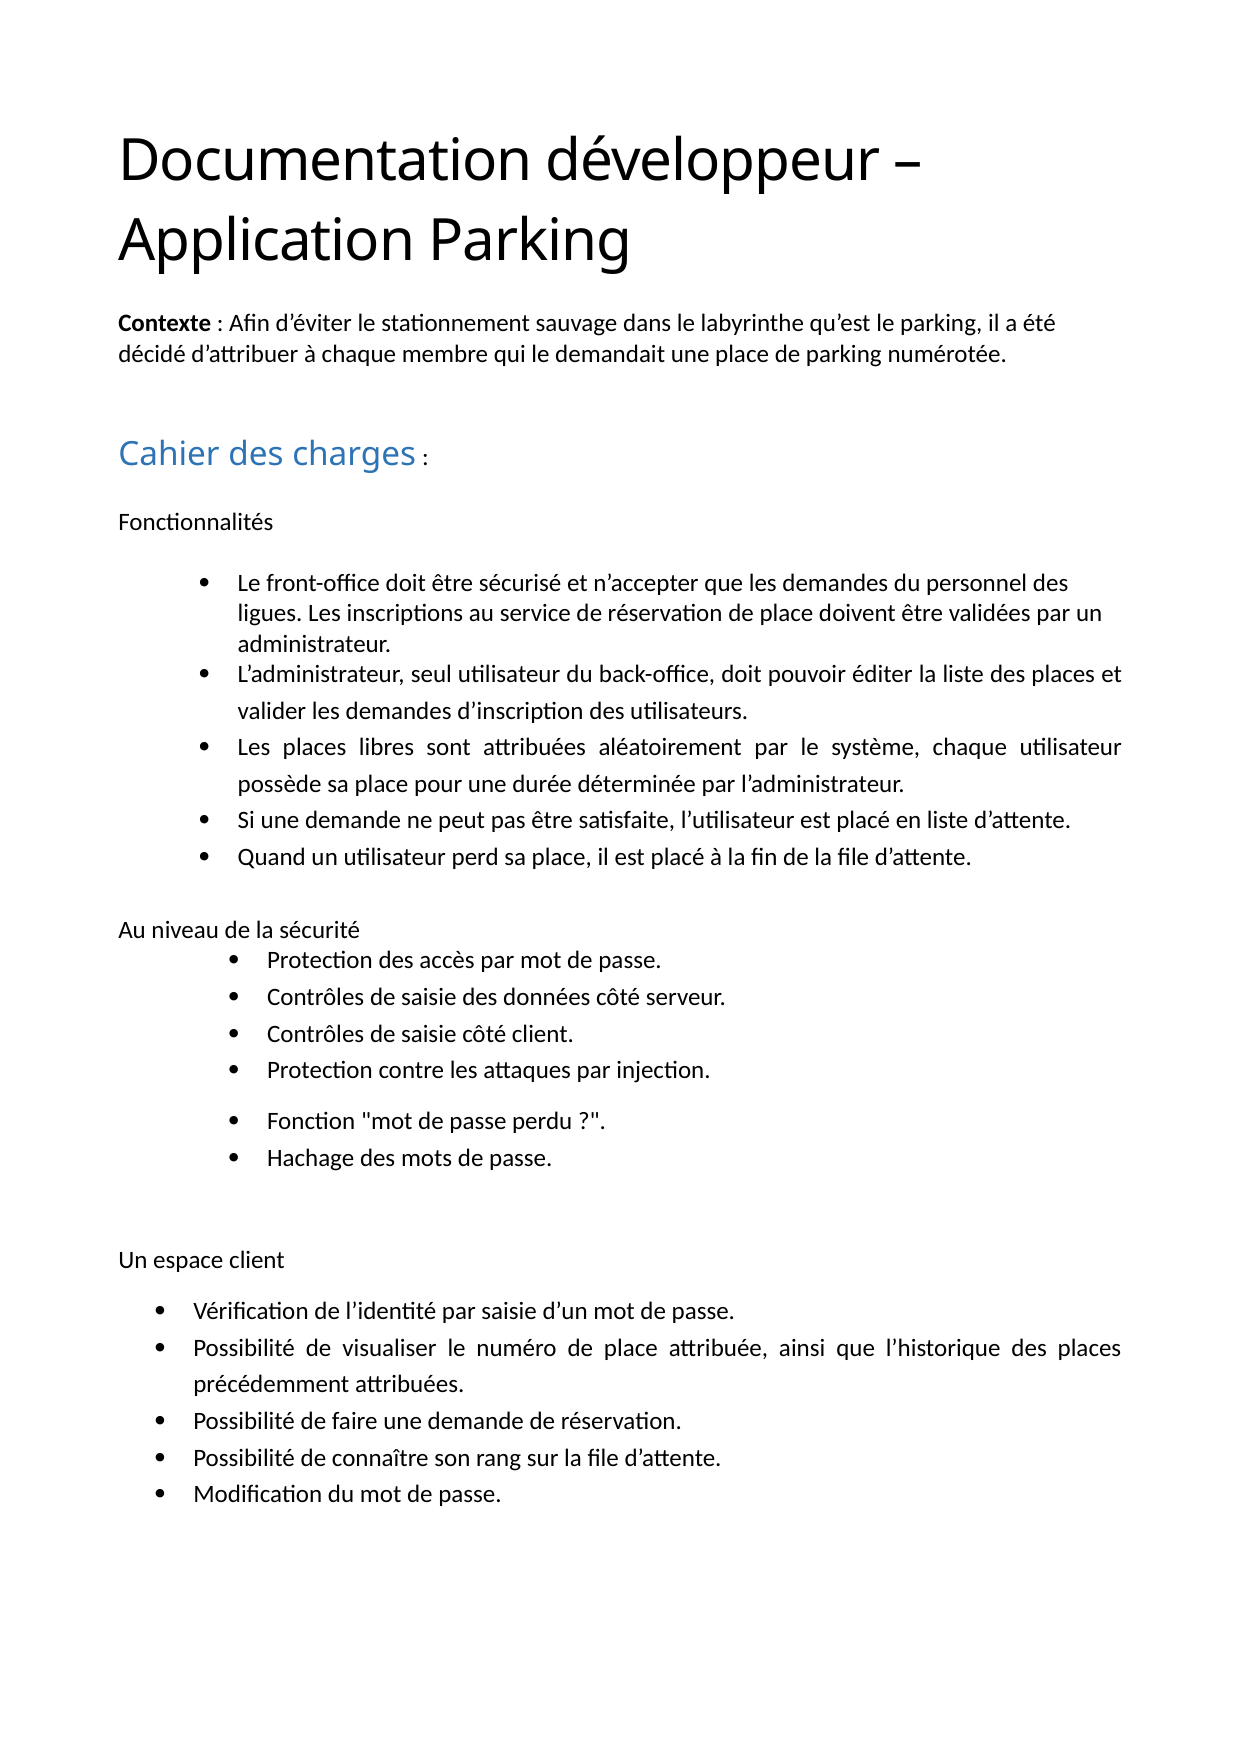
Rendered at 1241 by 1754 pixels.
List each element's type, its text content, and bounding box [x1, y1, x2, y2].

text Fonctionnalités [118, 506, 1122, 536]
list Possibilité de visualiser le numéro de place attribuée, ainsi que l’historique des places précédemment attribuées. [156, 1332, 1122, 1399]
list Vérification de l’identité par saisie d’un mot de passe. [156, 1296, 1122, 1326]
list Quand un utilisateur perd sa place, il est placé à la fin de la file d’attente. [200, 841, 1122, 872]
list Protection contre les attaques par injection.s mots de passe [229, 1054, 1122, 1085]
list Le front-office doit être sécurisé et n’accepter que les demandes du personnel des ligues. Les inscriptions au service de réservation de place doivent être validées par un administrateur. [200, 567, 1122, 658]
list Les places libres sont attribuées aléatoirement par le système, chaque utilisateur possède sa place pour une durée déterminée par l’administrateur. [200, 731, 1122, 798]
text Cahier des charges : [118, 430, 1122, 475]
list Fonction "mot de passe perdu ?". [229, 1106, 1122, 1136]
text Au niveau de la sécurité [118, 914, 1122, 945]
list Hachage des mots de passe. [229, 1142, 1122, 1173]
list Protection des accès par mot de passe. [229, 945, 1122, 975]
list Contrôles de saisie des données côté serveur. [229, 981, 1122, 1012]
list Modification du mot de passe. [156, 1478, 1122, 1509]
text Un espace client [118, 1244, 1122, 1275]
text Documentation développeur – Application Parking [118, 118, 1122, 277]
list Contrôles de saisie côté client. [229, 1018, 1122, 1048]
list Possibilité de faire une demande de réservation. [156, 1405, 1122, 1436]
list L’administrateur, seul utilisateur du back-office, doit pouvoir éditer la liste des places et valider les demandes d’inscription des utilisateurs. [200, 658, 1122, 725]
list Possibilité de connaître son rang sur la file d’attente. [156, 1442, 1122, 1472]
text Contexte : Afin d’éviter le stationnement sauvage dans le labyrinthe qu’est le parking, il a été décidé d’attribuer à chaque membre qui le demandait une place de parking numérotée. [118, 308, 1122, 369]
list Si une demande ne peut pas être satisfaite, l’utilisateur est placé en liste d’attente. [200, 804, 1122, 835]
